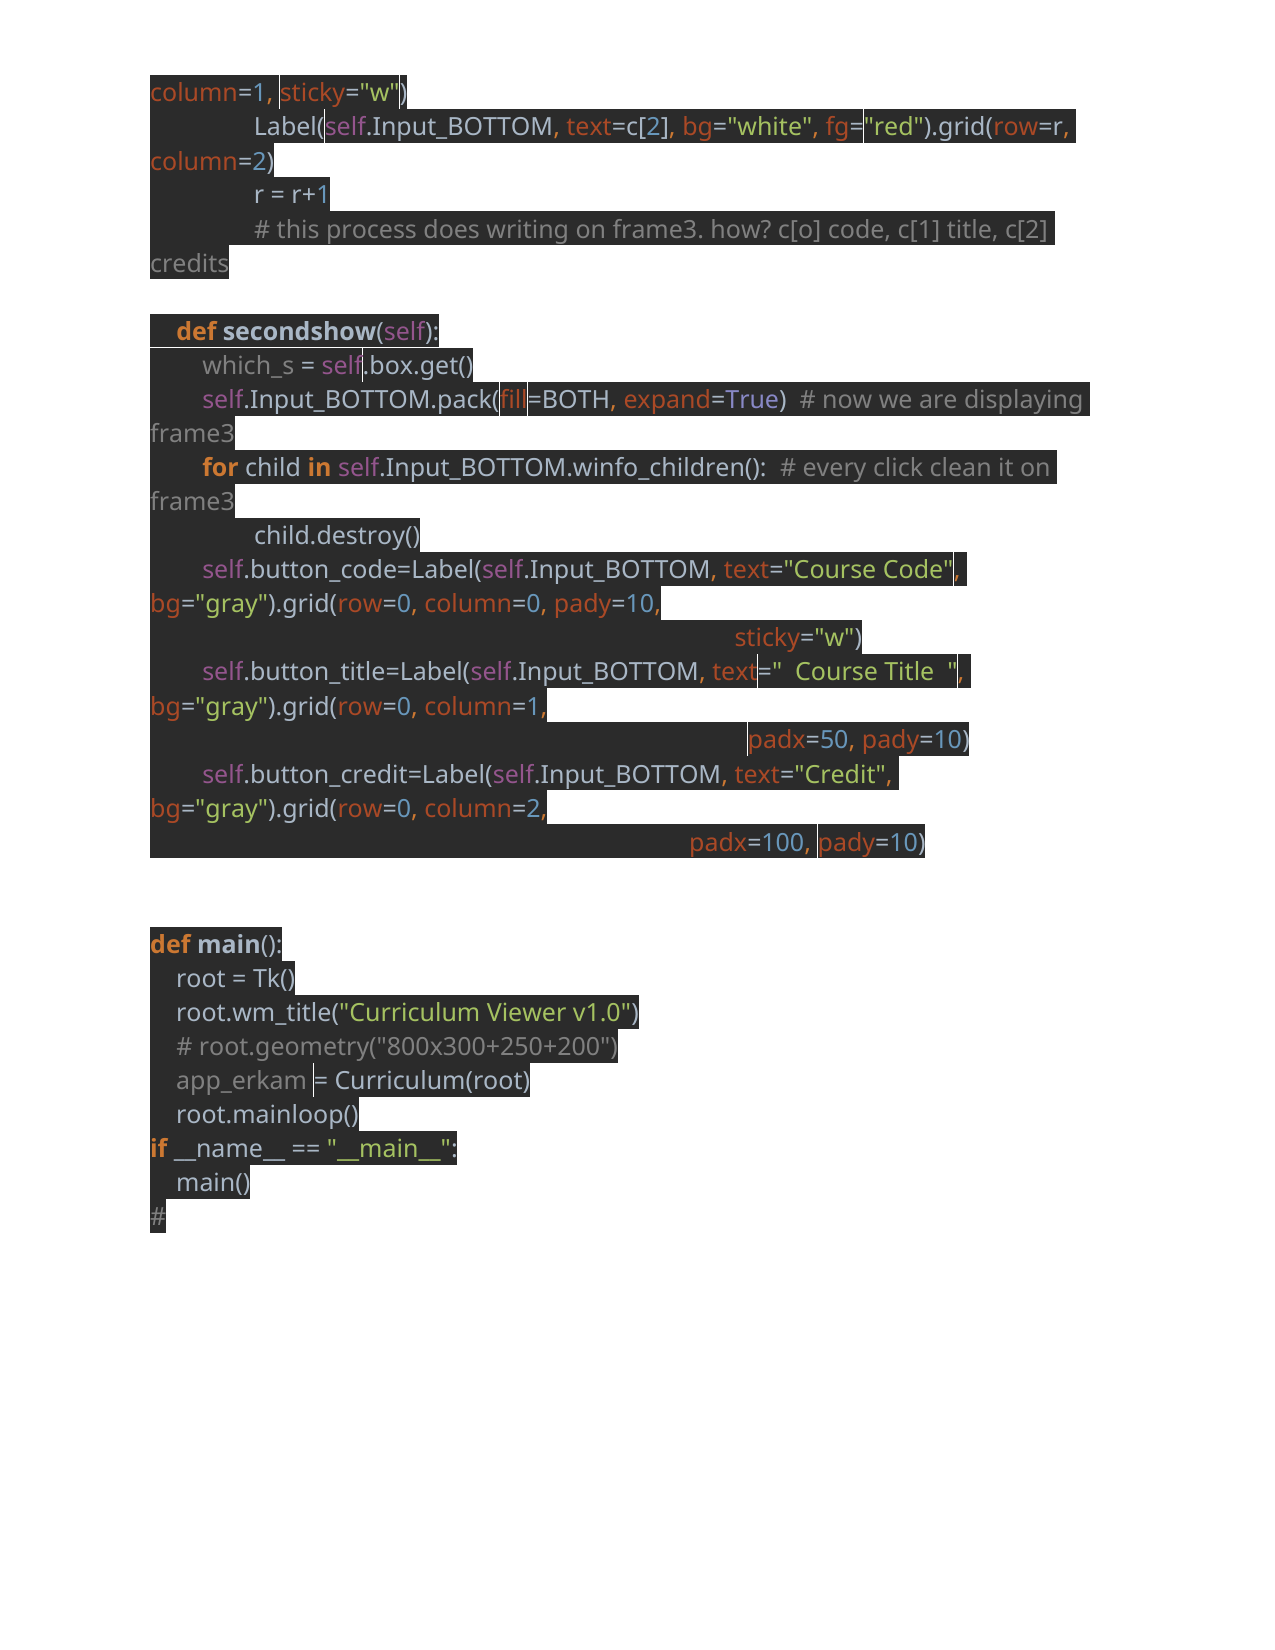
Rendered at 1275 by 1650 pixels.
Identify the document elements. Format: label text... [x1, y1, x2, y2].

text column=1, sticky="w") Label(self.Input_BOTTOM, text=c[2], bg="white", fg="red").grid(row=r, column=2) r = r+1 # this process does writing on frame3. how? c[o] code, c[1] title, c[2] credits def secondshow(self): which_s = self.box.get() self.Input_BOTTOM.pack(fill=BOTH, expand=True) # now we are displaying frame3 for child in self.Input_BOTTOM.winfo_children(): # every click clean it on frame3 child.destroy() self.button_code=Label(self.Input_BOTTOM, text="Course Code", bg="gray").grid(row=0, column=0, pady=10, sticky="w") self.button_title=Label(self.Input_BOTTOM, text=" Course Title ", bg="gray").grid(row=0, column=1, padx=50, pady=10) self.button_credit=Label(self.Input_BOTTOM, text="Credit", bg="gray").grid(row=0, column=2, padx=100, pady=10) def main(): root = Tk() root.wm_title("Curriculum Viewer v1.0") # root.geometry("800x300+250+200") app_erkam = Curriculum(root) root.mainloop() if __name__ == "__main__": main() # [150, 75, 1125, 1233]
